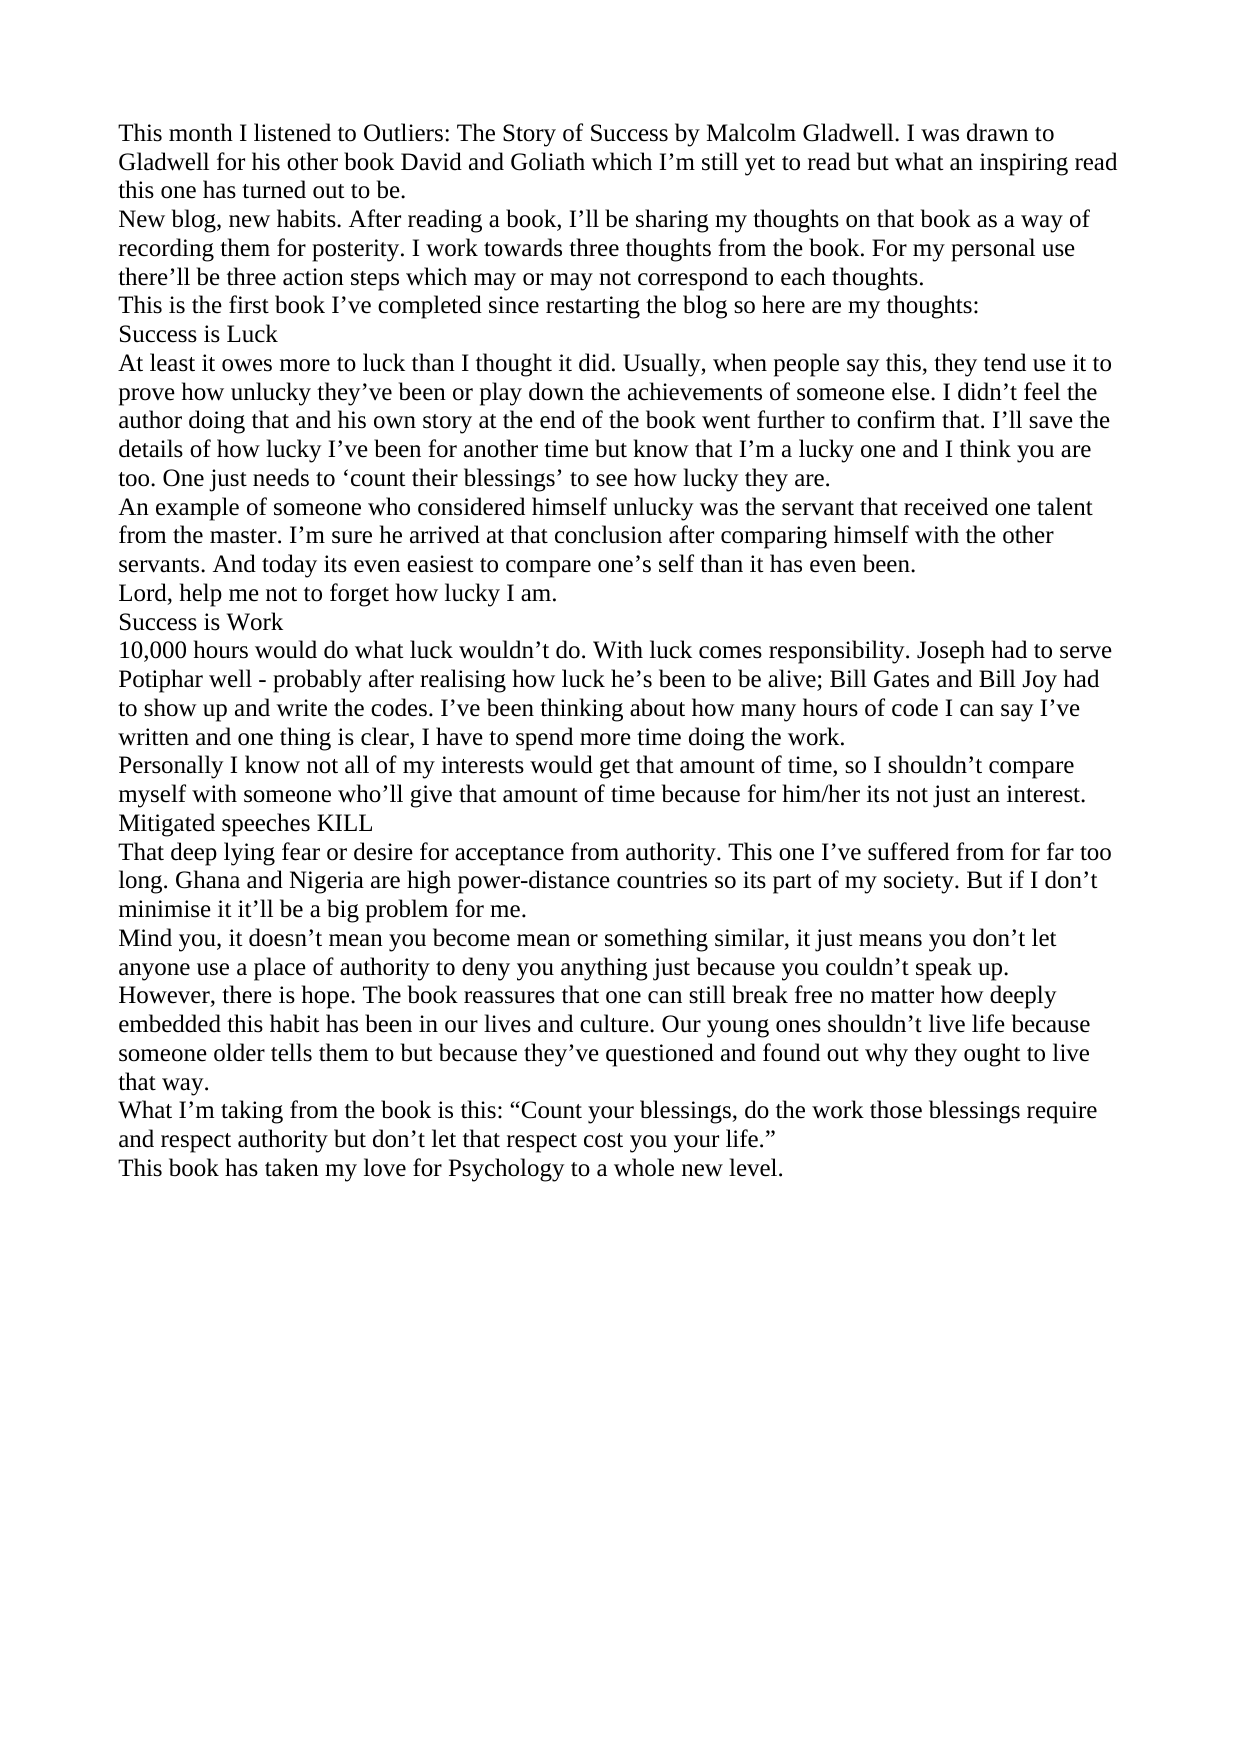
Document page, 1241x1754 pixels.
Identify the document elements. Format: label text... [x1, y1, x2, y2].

text This book has taken my love for Psychology to a whole new level. [118, 1153, 1122, 1182]
text Success is Work [118, 607, 1122, 636]
text That deep lying fear or desire for acceptance from authority. This one I’ve suffered from for far too long. Ghana and Nigeria are high power-distance countries so its part of my society. But if I don’t minimise it it’ll be a big problem for me. [118, 837, 1122, 923]
text Success is Luck [118, 319, 1122, 348]
text 10,000 hours would do what luck wouldn’t do. With luck comes responsibility. Joseph had to serve Potiphar well - probably after realising how luck he’s been to be alive; Bill Gates and Bill Joy had to show up and write the codes. I’ve been thinking about how many hours of code I can say I’ve written and one thing is clear, I have to spend more time doing the work. [118, 636, 1122, 751]
text Mind you, it doesn’t mean you become mean or something similar, it just means you don’t let anyone use a place of authority to deny you anything just because you couldn’t speak up. [118, 923, 1122, 981]
text Mitigated speeches KILL [118, 808, 1122, 837]
text Personally I know not all of my interests would get that amount of time, so I shouldn’t compare myself with someone who’ll give that amount of time because for him/her its not just an interest. [118, 751, 1122, 808]
text However, there is hope. The book reassures that one can still break free no matter how deeply embedded this habit has been in our lives and culture. Our young ones shouldn’t live life because someone older tells them to but because they’ve questioned and found out why they ought to live that way. [118, 981, 1122, 1096]
text At least it owes more to luck than I thought it did. Usually, when people say this, they tend use it to prove how unlucky they’ve been or play down the achievements of someone else. I didn’t feel the author doing that and his own story at the end of the book went further to confirm that. I’ll save the details of how lucky I’ve been for another time but know that I’m a lucky one and I think you are too. One just needs to ‘count their blessings’ to see how lucky they are. [118, 348, 1122, 492]
text This month I listened to Outliers: The Story of Success by Malcolm Gladwell. I was drawn to Gladwell for his other book David and Goliath which I’m still yet to read but what an inspiring read this one has turned out to be. [118, 118, 1122, 204]
text What I’m taking from the book is this: “Count your blessings, do the work those blessings require and respect authority but don’t let that respect cost you your life.” [118, 1096, 1122, 1153]
text This is the first book I’ve completed since restarting the blog so here are my thoughts: [118, 291, 1122, 319]
text An example of someone who considered himself unlucky was the servant that received one talent from the master. I’m sure he arrived at that conclusion after comparing himself with the other servants. And today its even easiest to compare one’s self than it has even been. [118, 492, 1122, 578]
text Lord, help me not to forget how lucky I am. [118, 578, 1122, 607]
text New blog, new habits. After reading a book, I’ll be sharing my thoughts on that book as a way of recording them for posterity. I work towards three thoughts from the book. For my personal use there’ll be three action steps which may or may not correspond to each thoughts. [118, 204, 1122, 291]
